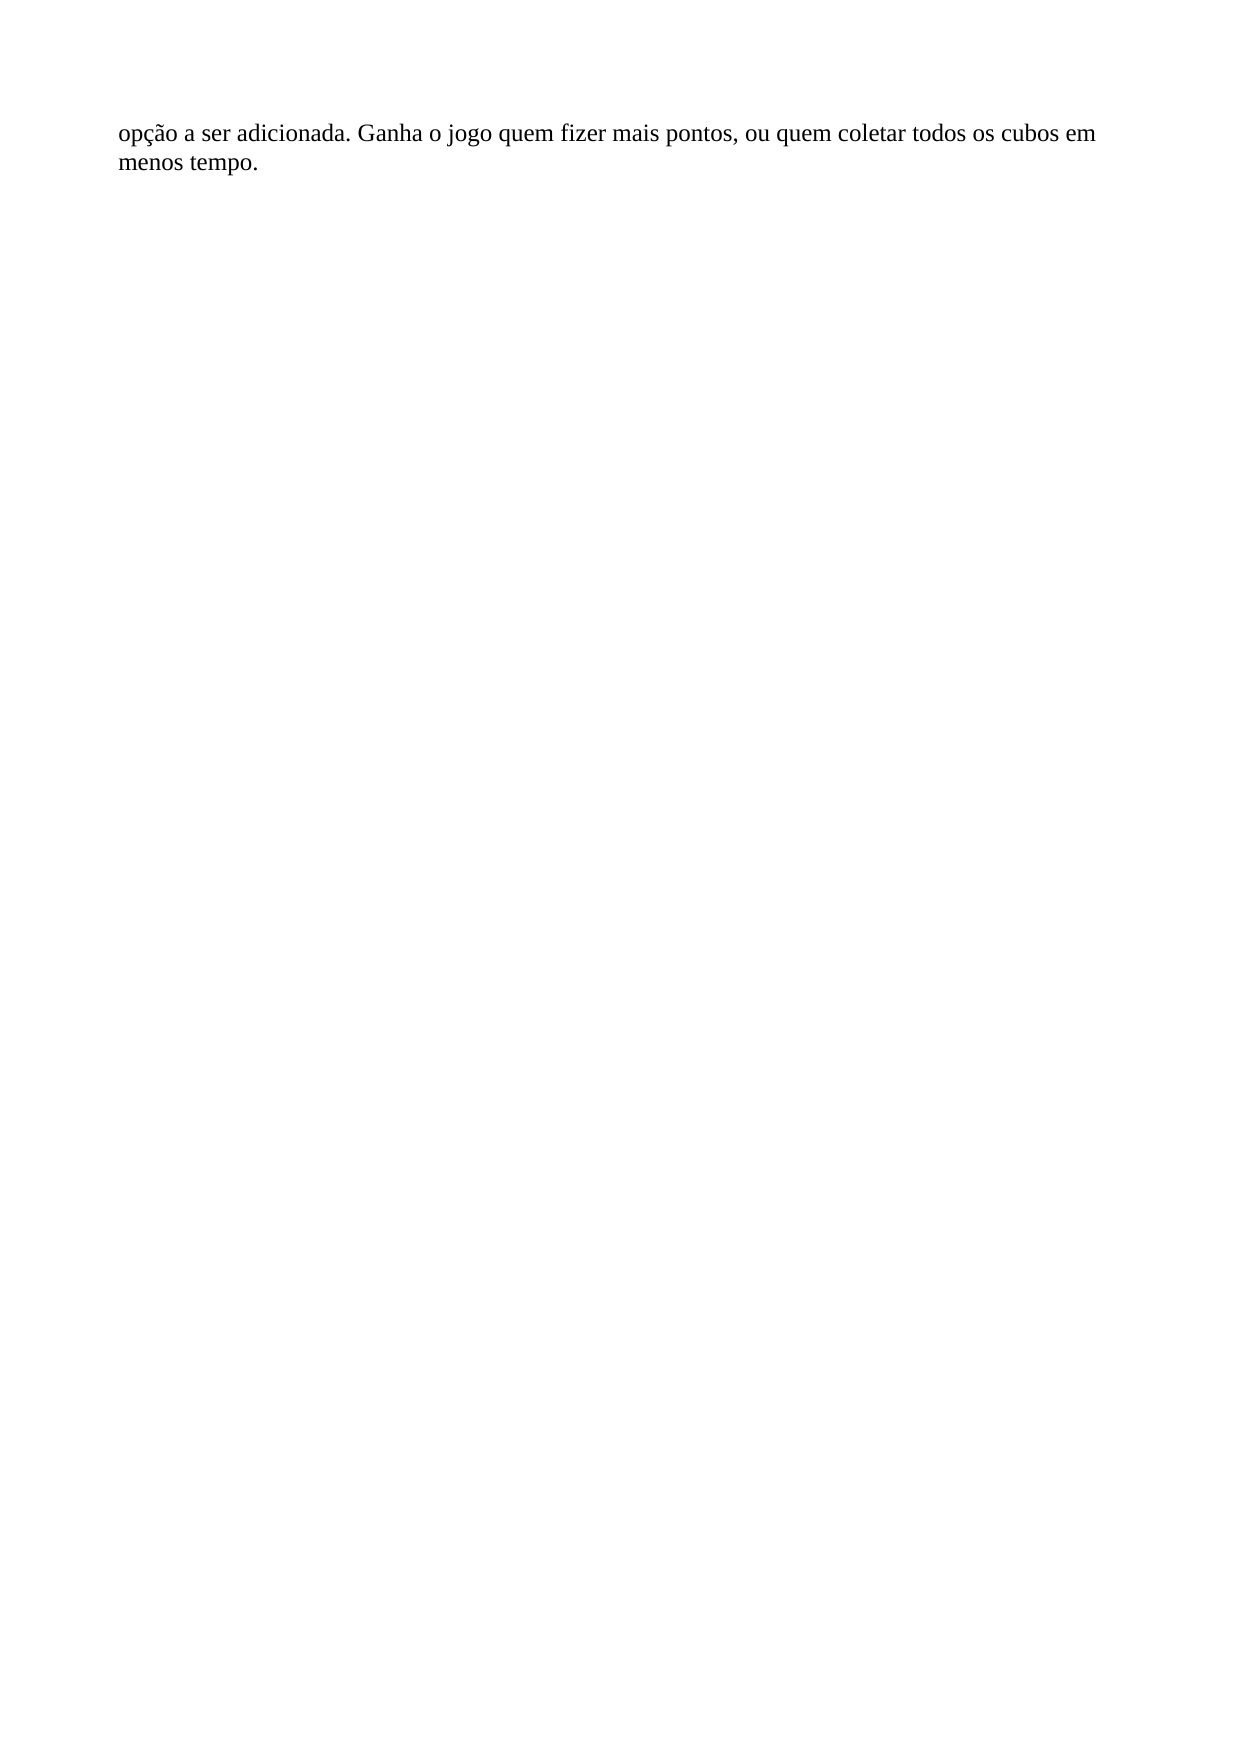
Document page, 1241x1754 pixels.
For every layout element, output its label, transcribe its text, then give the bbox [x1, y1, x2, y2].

text opção a ser adicionada. Ganha o jogo quem fizer mais pontos, ou quem coletar todos os cubos em menos tempo. [118, 118, 1122, 176]
